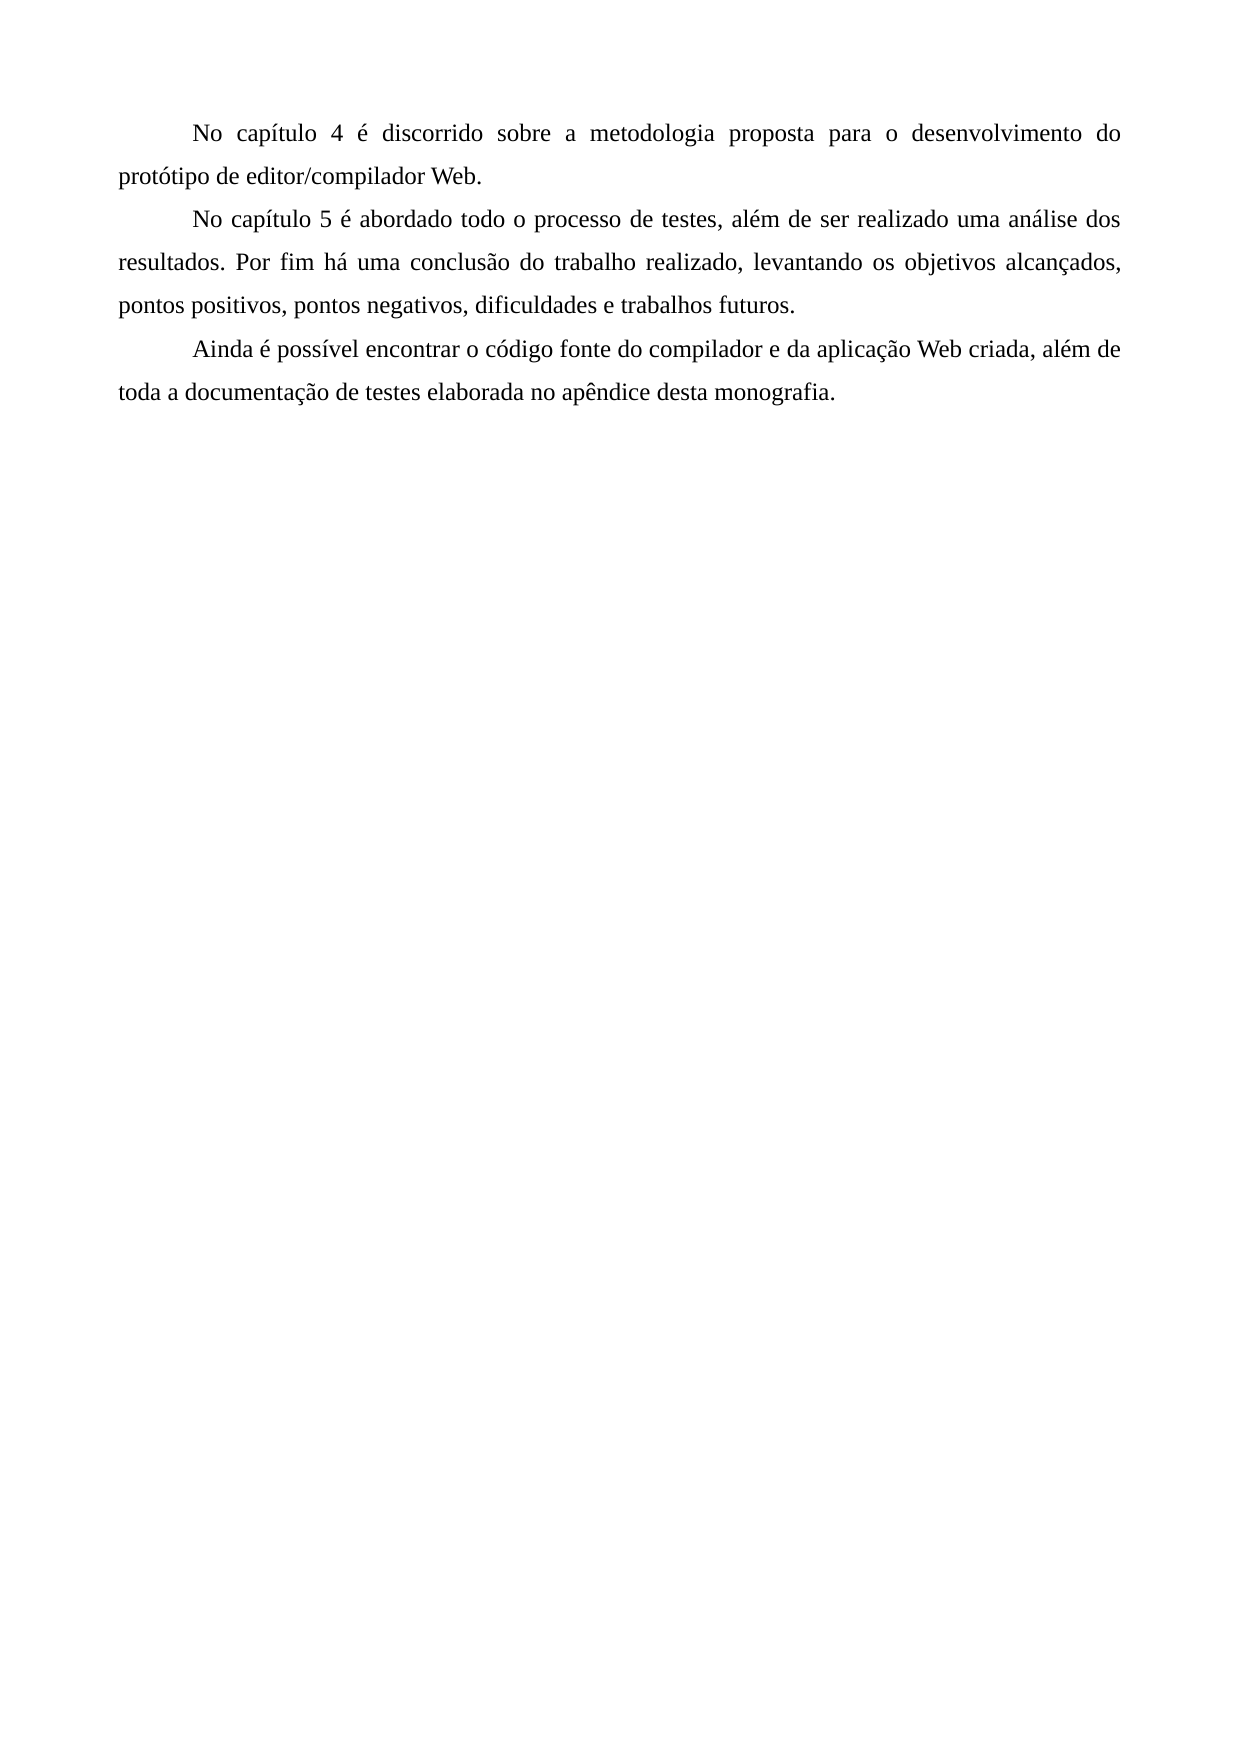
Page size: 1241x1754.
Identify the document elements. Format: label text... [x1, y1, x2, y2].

text No capítulo 5 é abordado todo o processo de testes, além de ser realizado uma análise dos resultados. Por fim há uma conclusão do trabalho realizado, levantando os objetivos alcançados, pontos positivos, pontos negativos, dificuldades e trabalhos futuros. [118, 204, 1122, 319]
text Ainda é possível encontrar o código fonte do compilador e da aplicação Web criada, além de toda a documentação de testes elaborada no apêndice desta monografia. [118, 334, 1122, 406]
text No capítulo 4 é discorrido sobre a metodologia proposta para o desenvolvimento do protótipo de editor/compilador Web. [118, 118, 1122, 190]
